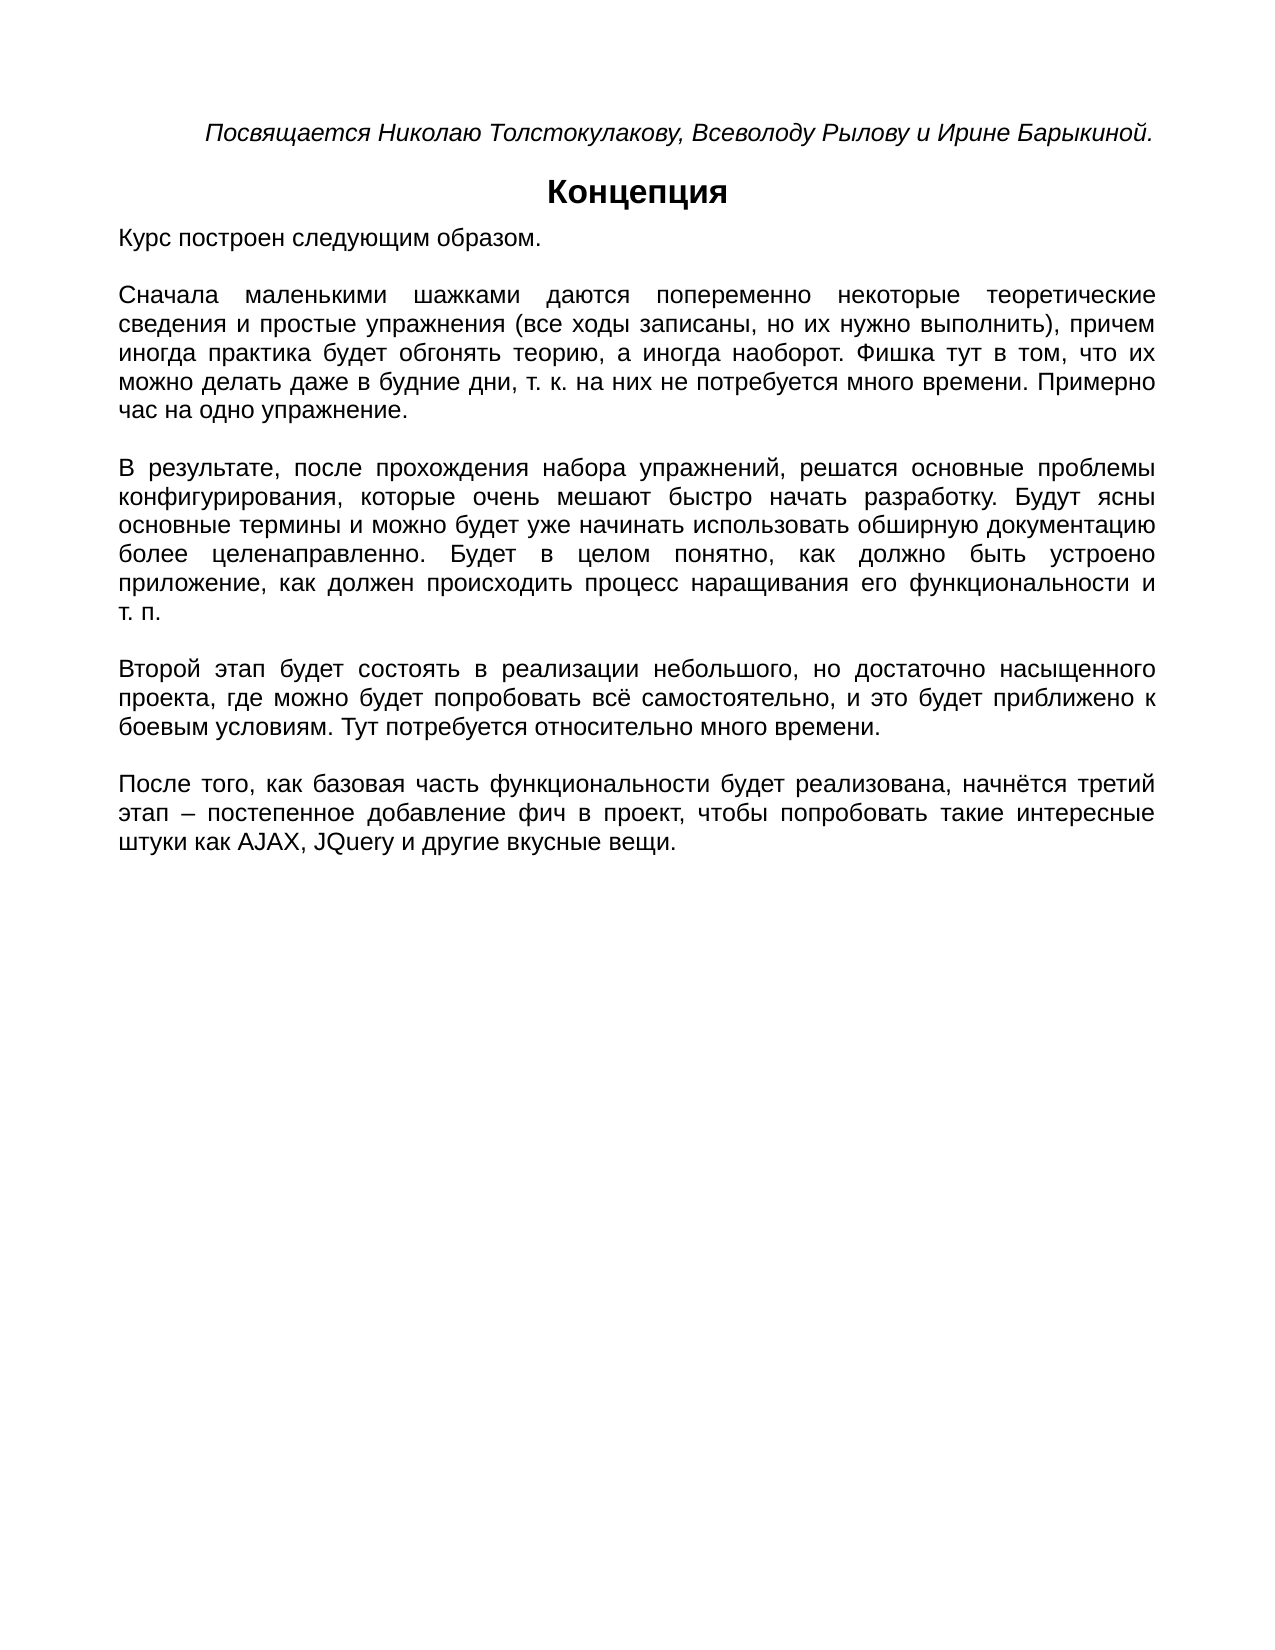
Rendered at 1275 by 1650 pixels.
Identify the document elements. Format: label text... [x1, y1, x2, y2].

text Курс построен следующим образом. [118, 223, 1157, 252]
text После того, как базовая часть функциональности будет реализована, начнётся третий этап – постепенное добавление фич в проект, чтобы попробовать такие интересные штуки как AJAX, JQuery и другие вкусные вещи. [118, 769, 1157, 856]
text Сначала маленькими шажками даются попеременно некоторые теоретические сведения и простые упражнения (все ходы записаны, но их нужно выполнить), причем иногда практика будет обгонять теорию, а иногда наоборот. Фишка тут в том, что их можно делать даже в будние дни, т. к. на них не потребуется много времени. Примерно час на одно упражнение. [118, 281, 1157, 424]
subtitle Концепция [118, 172, 1157, 211]
text Посвящается Николаю Толстокулакову, Всеволоду Рылову и Ирине Барыкиной. [118, 118, 1157, 147]
text Второй этап будет состоять в реализации небольшого, но достаточно насыщенного проекта, где можно будет попробовать всё самостоятельно, и это будет приближено к боевым условиям. Тут потребуется относительно много времени. [118, 654, 1157, 741]
text В результате, после прохождения набора упражнений, решатся основные проблемы конфигурирования, которые очень мешают быстро начать разработку. Будут ясны основные термины и можно будет уже начинать использовать обширную документацию более целенаправленно. Будет в целом понятно, как должно быть устроено приложение, как должен происходить процесс наращивания его функциональности и т. п. [118, 453, 1157, 626]
